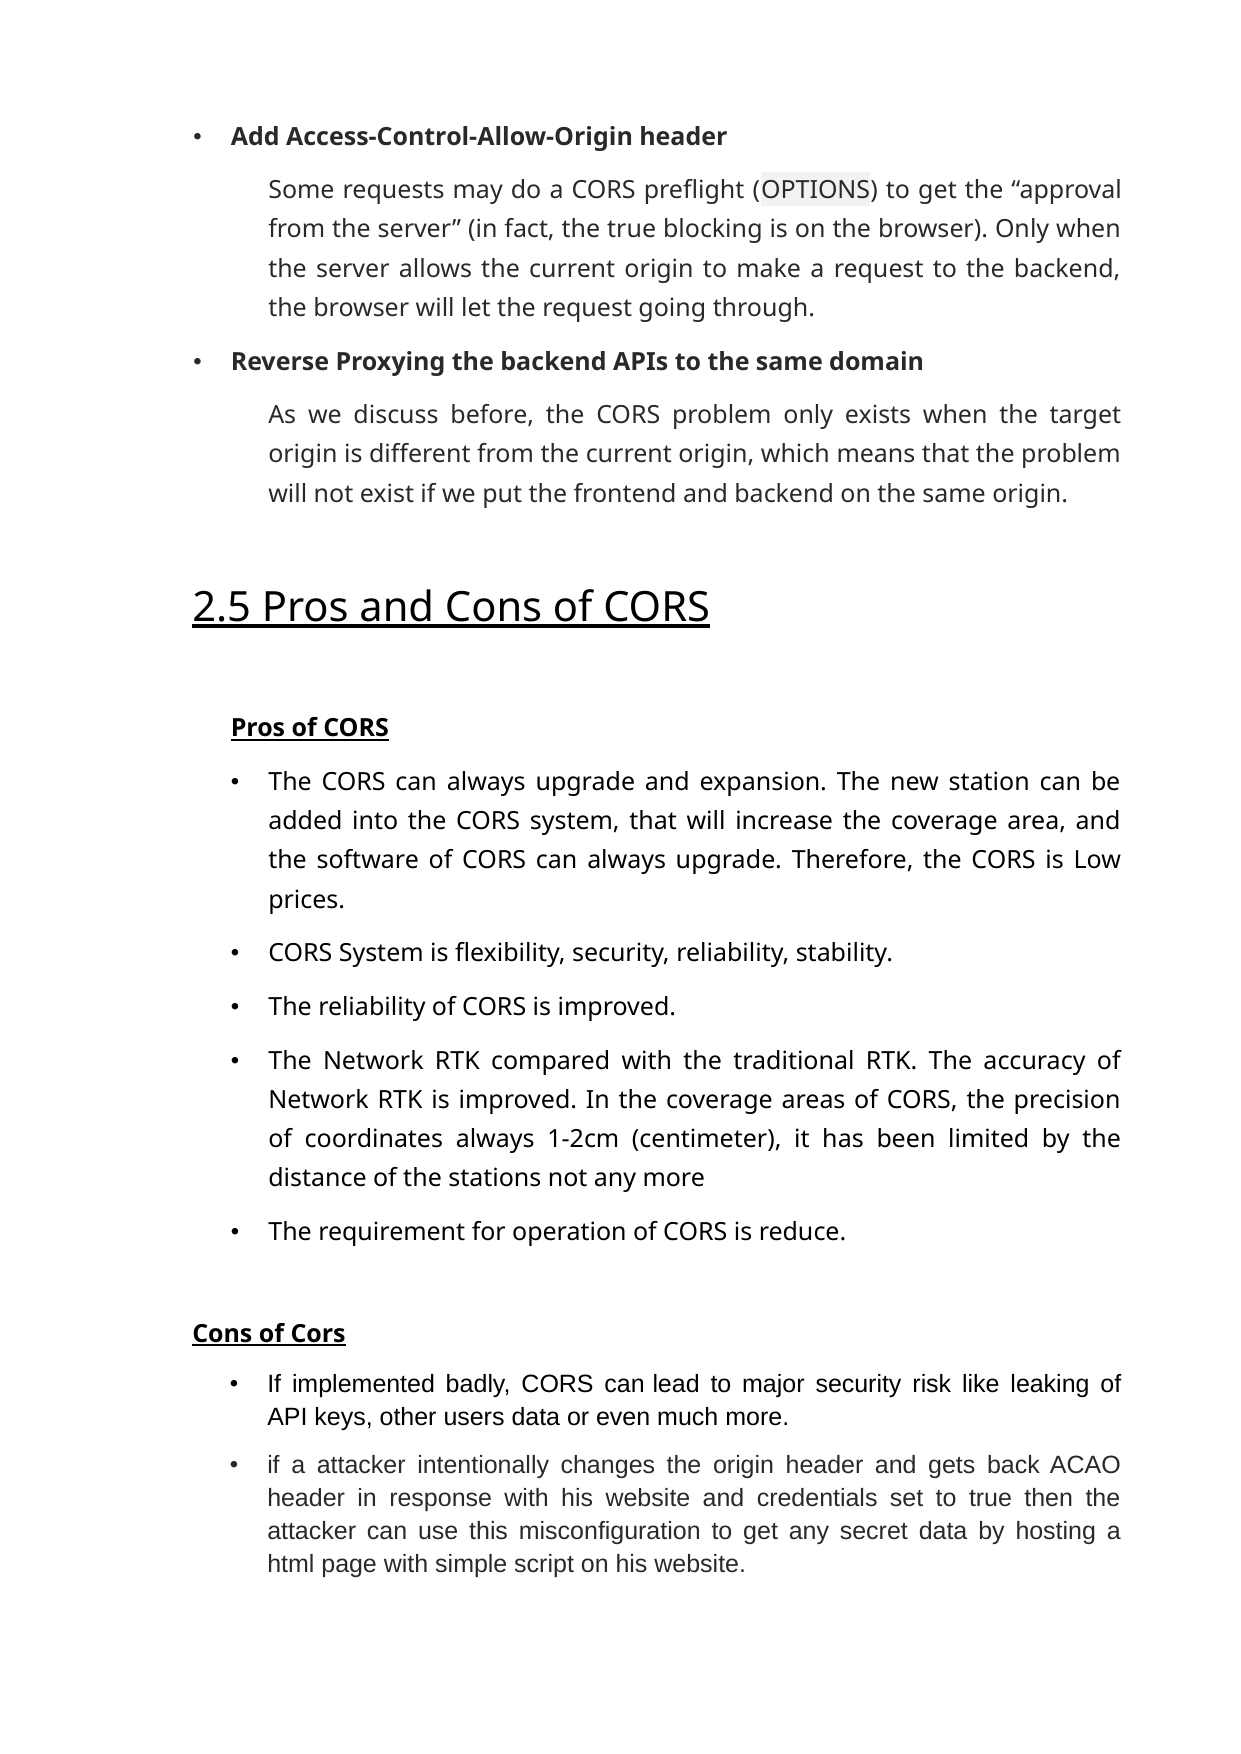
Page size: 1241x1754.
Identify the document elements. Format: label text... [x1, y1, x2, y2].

list The requirement for operation of CORS is reduce. [231, 1214, 1122, 1248]
list Pros of CORS [193, 710, 1122, 744]
list Add Access-Control-Allow-Origin header [193, 118, 1122, 152]
list Some requests may do a CORS preflight (OPTIONS) to get the “approval from the server” (in fact, the true blocking is on the browser). Only when the server allows the current origin to make a request to the backend, the browser will let the request going through. [231, 172, 1122, 323]
list CORS System is flexibility, security, reliability, stability. [231, 935, 1122, 969]
list The reliability of CORS is improved. [231, 989, 1122, 1023]
list if a attacker intentionally changes the origin header and gets back ACAO header in response with his website and credentials set to true then the attacker can use this misconfiguration to get any secret data by hosting a html page with simple script on his website. [229, 1450, 1122, 1578]
text 2.5 Pros and Cons of CORS [118, 577, 1122, 633]
text Cons of Cors [118, 1315, 1122, 1349]
list As we discuss before, the CORS problem only exists when the target origin is different from the current origin, which means that the problem will not exist if we put the frontend and backend on the same origin. [231, 397, 1122, 509]
list If implemented badly, CORS can lead to major security risk like leaking of API keys, other users data or even much more. [229, 1369, 1122, 1431]
list The CORS can always upgrade and expansion. The new station can be added into the CORS system, that will increase the coverage area, and the software of CORS can always upgrade. Therefore, the CORS is Low prices. [231, 764, 1122, 915]
list Reverse Proxying the backend APIs to the same domain [193, 343, 1122, 377]
list The Network RTK compared with the traditional RTK. The accuracy of Network RTK is improved. In the coverage areas of CORS, the precision of coordinates always 1-2cm (centimeter), it has been limited by the distance of the stations not any more [231, 1043, 1122, 1194]
